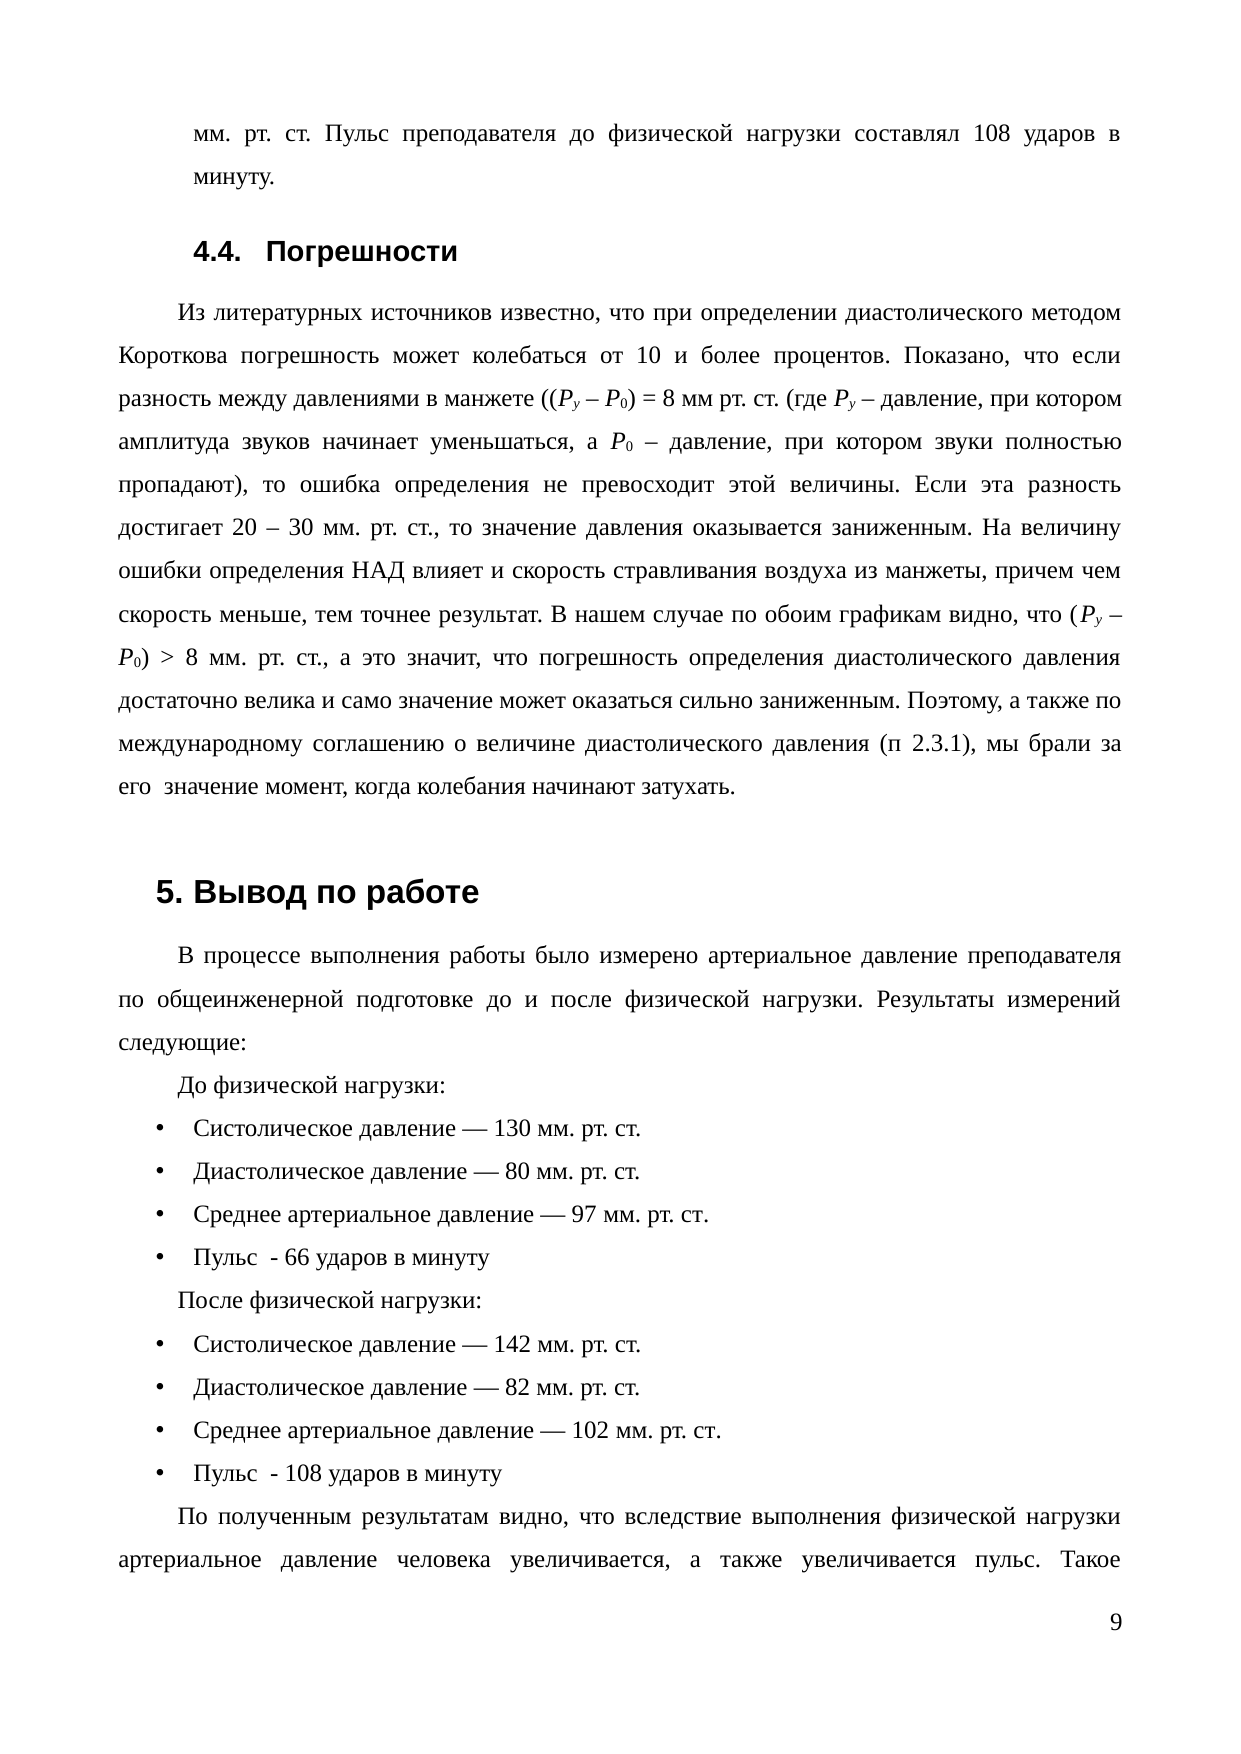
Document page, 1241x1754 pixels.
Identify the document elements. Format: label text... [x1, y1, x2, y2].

list Диастолическое давление — 80 мм. рт. ст. [156, 1156, 1122, 1185]
list Среднее артериальное давление — 97 мм. рт. ст. [156, 1199, 1122, 1228]
text До физической нагрузки: [118, 1070, 1122, 1099]
list Среднее артериальное давление — 102 мм. рт. ст. [156, 1415, 1122, 1444]
list Систолическое давление — 130 мм. рт. ст. [156, 1113, 1122, 1142]
text В процессе выполнения работы было измерено артериальное давление преподавателя по общеинженерной подготовке до и после физической нагрузки. Результаты измерений следующие: [118, 941, 1122, 1056]
subtitle Вывод по работе [156, 873, 1122, 911]
list мм. рт. ст. Пульс преподавателя до физической нагрузки составлял 108 ударов в минуту. [156, 118, 1122, 190]
list Систолическое давление — 142 мм. рт. ст. [156, 1329, 1122, 1357]
list Пульс - 66 ударов в минуту [156, 1242, 1122, 1271]
list Пульс - 108 ударов в минуту [156, 1458, 1122, 1487]
text Из литературных источников известно, что при определении диастолического методом Короткова погрешность может колебаться от 10 и более процентов. Показано, что если разность между давлениями в манжете ((Py – P0) = 8 мм рт. ст. (где Py – давление, при котором амплитуда звуков начинает уменьшаться, а P0 – давление, при котором звуки полностью пропадают), то ошибка определения не превосходит этой величины. Если эта разность достигает 20 – 30 мм. рт. ст., то значение давления оказывается заниженным. На величину ошибки определения НАД влияет и скорость стравливания воздуха из манжеты, причем чем скорость меньше, тем точнее результат. В нашем случае по обоим графикам видно, что (Py – P0) > 8 мм. рт. ст., а это значит, что погрешность определения диастолического давления достаточно велика и само значение может оказаться сильно заниженным. Поэтому, а также по международному соглашению о величине диастолического давления (п 2.3.1), мы брали за его значение момент, когда колебания начинают затухать. [118, 297, 1122, 800]
text После физической нагрузки: [118, 1286, 1122, 1314]
list Диастолическое давление — 82 мм. рт. ст. [156, 1372, 1122, 1401]
text По полученным результатам видно, что вследствие выполнения физической нагрузки артериальное давление человека увеличивается, а также увеличивается пульс. Такое [118, 1501, 1122, 1573]
subtitle Погрешности [193, 234, 1122, 267]
